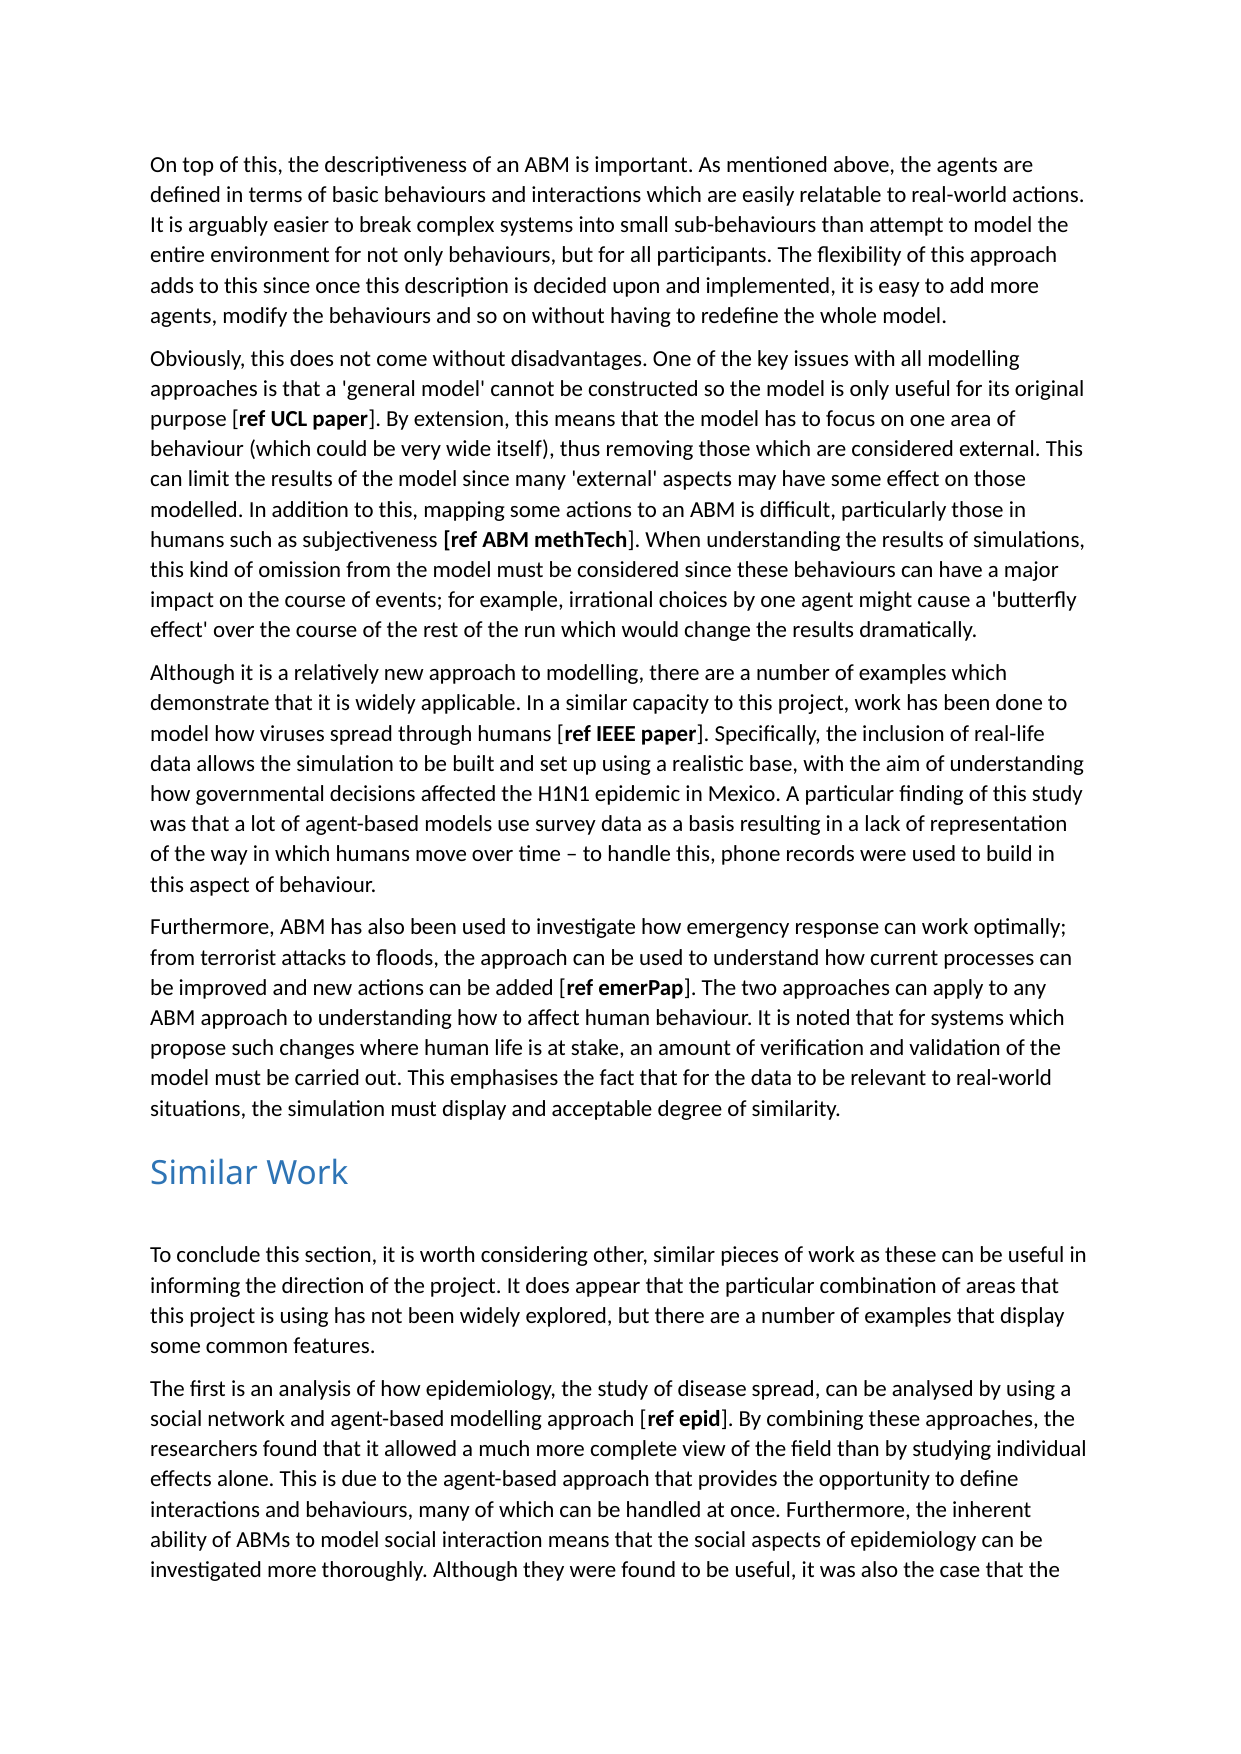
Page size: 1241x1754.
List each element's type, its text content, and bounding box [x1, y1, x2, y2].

text To conclude this section, it is worth considering other, similar pieces of work as these can be useful in informing the direction of the project. It does appear that the particular combination of areas that this project is using has not been widely explored, but there are a number of examples that display some common features. [150, 1241, 1090, 1359]
text The first is an analysis of how epidemiology, the study of disease spread, can be analysed by using a social network and agent-based modelling approach [ref epid]. By combining these approaches, the researchers found that it allowed a much more complete view of the field than by studying individual effects alone. This is due to the agent-based approach that provides the opportunity to define interactions and behaviours, many of which can be handled at once. Furthermore, the inherent ability of ABMs to model social interaction means that the social aspects of epidemiology can be investigated more thoroughly. Although they were found to be useful, it was also the case that the [150, 1374, 1090, 1583]
text Obviously, this does not come without disadvantages. One of the key issues with all modelling approaches is that a 'general model' cannot be constructed so the model is only useful for its original purpose [ref UCL paper]. By extension, this means that the model has to focus on one area of behaviour (which could be very wide itself), thus removing those which are considered external. This can limit the results of the model since many 'external' aspects may have some effect on those modelled. In addition to this, mapping some actions to an ABM is difficult, particularly those in humans such as subjectiveness [ref ABM methTech]. When understanding the results of simulations, this kind of omission from the model must be considered since these behaviours can have a major impact on the course of events; for example, irrational choices by one agent might cause a 'butterfly effect' over the course of the rest of the run which would change the results dramatically. [150, 344, 1090, 644]
subtitle Similar Work [150, 1149, 1090, 1194]
text Although it is a relatively new approach to modelling, there are a number of examples which demonstrate that it is widely applicable. In a similar capacity to this project, work has been done to model how viruses spread through humans [ref IEEE paper]. Specifically, the inclusion of real-life data allows the simulation to be built and set up using a realistic base, with the aim of understanding how governmental decisions affected the H1N1 epidemic in Mexico. A particular finding of this study was that a lot of agent-based models use survey data as a basis resulting in a lack of representation of the way in which humans move over time – to handle this, phone records were used to build in this aspect of behaviour. [150, 658, 1090, 898]
text Furthermore, ABM has also been used to investigate how emergency response can work optimally; from terrorist attacks to floods, the approach can be used to understand how current processes can be improved and new actions can be added [ref emerPap]. The two approaches can apply to any ABM approach to understanding how to affect human behaviour. It is noted that for systems which propose such changes where human life is at stake, an amount of verification and validation of the model must be carried out. This emphasises the fact that for the data to be relevant to real-world situations, the simulation must display and acceptable degree of similarity. [150, 912, 1090, 1122]
text On top of this, the descriptiveness of an ABM is important. As mentioned above, the agents are defined in terms of basic behaviours and interactions which are easily relatable to real-world actions. It is arguably easier to break complex systems into small sub-behaviours than attempt to model the entire environment for not only behaviours, but for all participants. The flexibility of this approach adds to this since once this description is decided upon and implemented, it is easy to add more agents, modify the behaviours and so on without having to redefine the whole model. [150, 150, 1090, 329]
